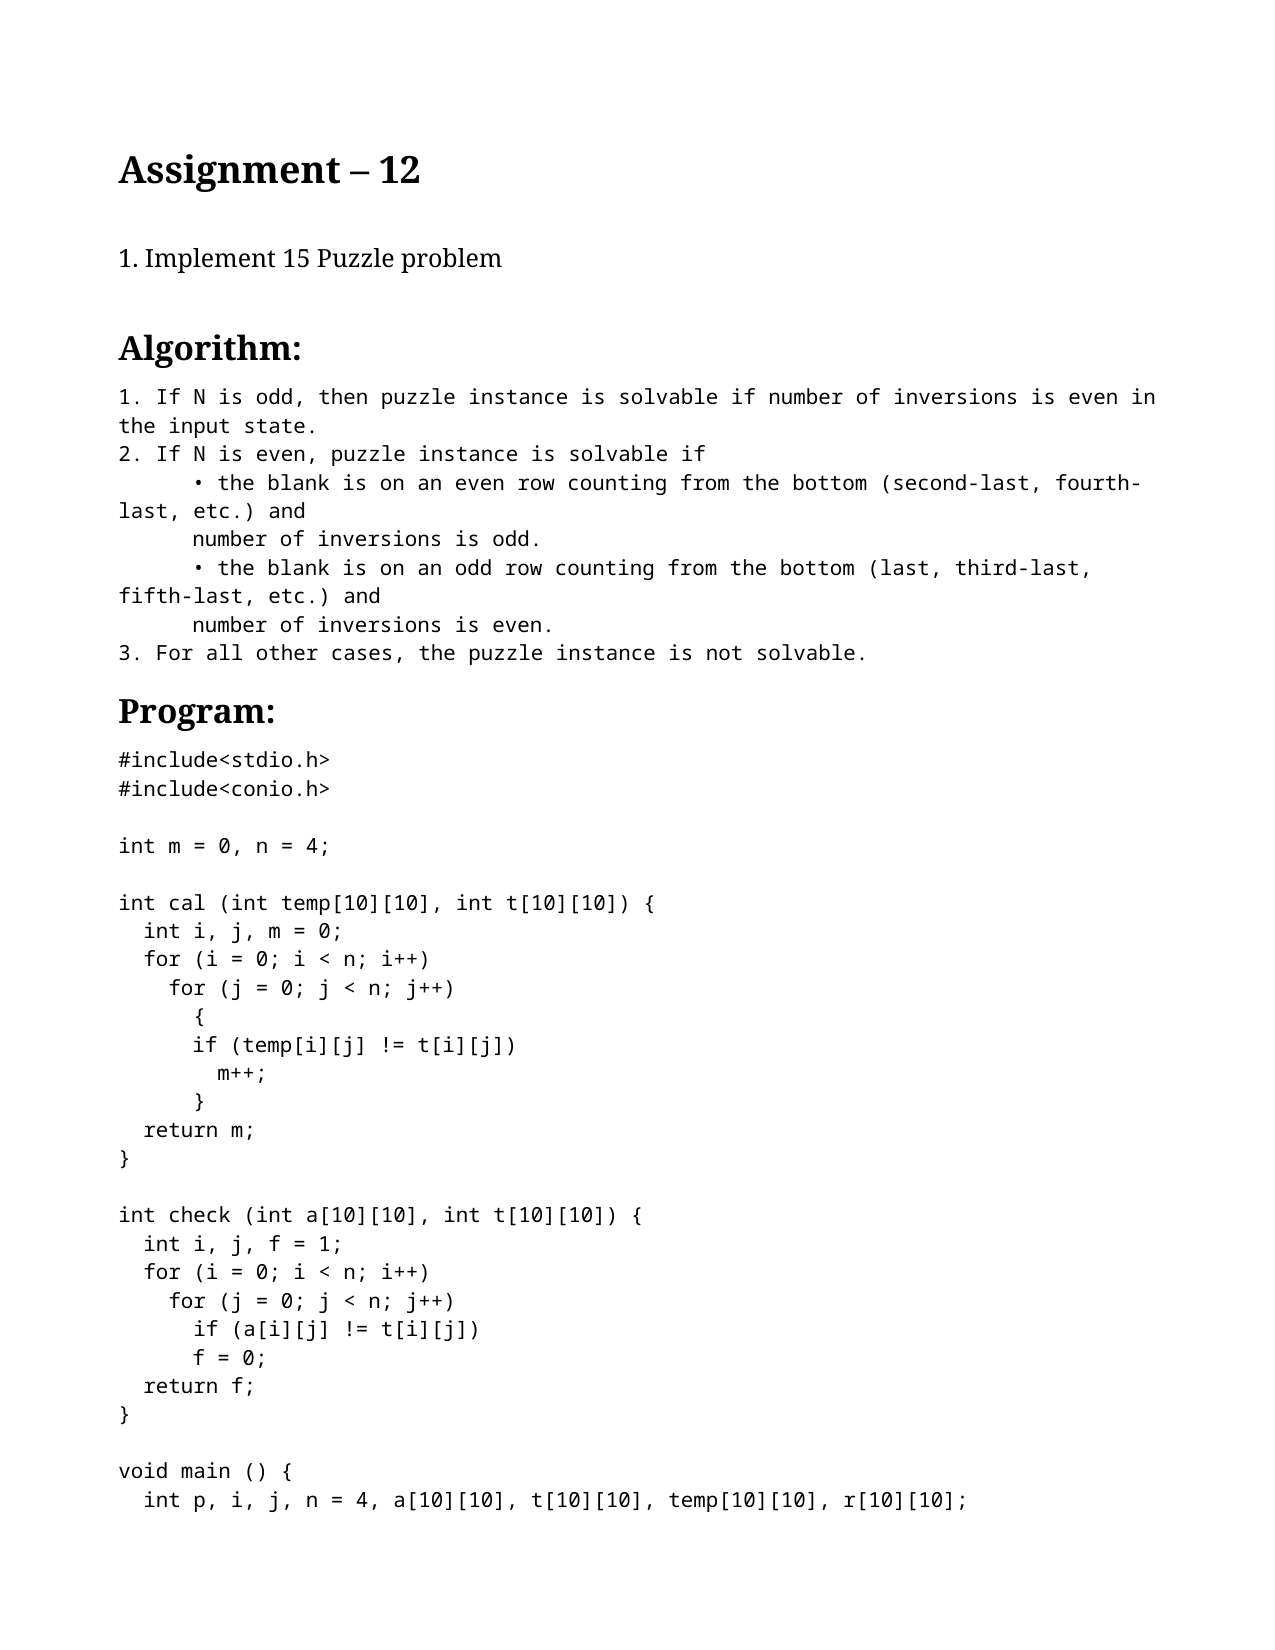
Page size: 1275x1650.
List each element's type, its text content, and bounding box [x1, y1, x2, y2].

text int cal (int temp[10][10], int t[10][10]) { [118, 888, 1157, 916]
text #include<conio.h> [118, 774, 1157, 802]
text for (i = 0; i < n; i++) [118, 1257, 1157, 1286]
text int check (int a[10][10], int t[10][10]) { [118, 1200, 1157, 1229]
text • the blank is on an odd row counting from the bottom (last, third-last, fifth-last, etc.) and [118, 553, 1157, 610]
subtitle Program: [118, 687, 1157, 733]
text } [118, 1399, 1157, 1428]
text 2. If N is even, puzzle instance is solvable if [118, 439, 1157, 468]
text for (j = 0; j < n; j++) [118, 973, 1157, 1001]
text return m; [118, 1115, 1157, 1143]
text #include<stdio.h> [118, 745, 1157, 774]
text • the blank is on an even row counting from the bottom (second-last, fourth-last, etc.) and [118, 468, 1157, 524]
text number of inversions is odd. [118, 524, 1157, 553]
text if (temp[i][j] != t[i][j]) [118, 1030, 1157, 1058]
text { [118, 1001, 1157, 1030]
text f = 0; [118, 1343, 1157, 1371]
text for (j = 0; j < n; j++) [118, 1286, 1157, 1314]
text int i, j, m = 0; [118, 916, 1157, 944]
subtitle Assignment – 12 [118, 143, 1157, 194]
text 3. For all other cases, the puzzle instance is not solvable. [118, 638, 1157, 667]
text number of inversions is even. [118, 610, 1157, 638]
text int i, j, f = 1; [118, 1229, 1157, 1257]
text void main () { [118, 1456, 1157, 1485]
text 1. Implement 15 Puzzle problem [118, 241, 1157, 275]
text } [118, 1143, 1157, 1172]
subtitle Algorithm: [118, 324, 1157, 370]
text if (a[i][j] != t[i][j]) [118, 1314, 1157, 1343]
text return f; [118, 1371, 1157, 1399]
text int p, i, j, n = 4, a[10][10], t[10][10], temp[10][10], r[10][10]; [118, 1485, 1157, 1513]
text 1. If N is odd, then puzzle instance is solvable if number of inversions is even in the input state. [118, 382, 1157, 439]
text for (i = 0; i < n; i++) [118, 944, 1157, 973]
text int m = 0, n = 4; [118, 831, 1157, 859]
text } [118, 1087, 1157, 1115]
text m++; [118, 1058, 1157, 1087]
